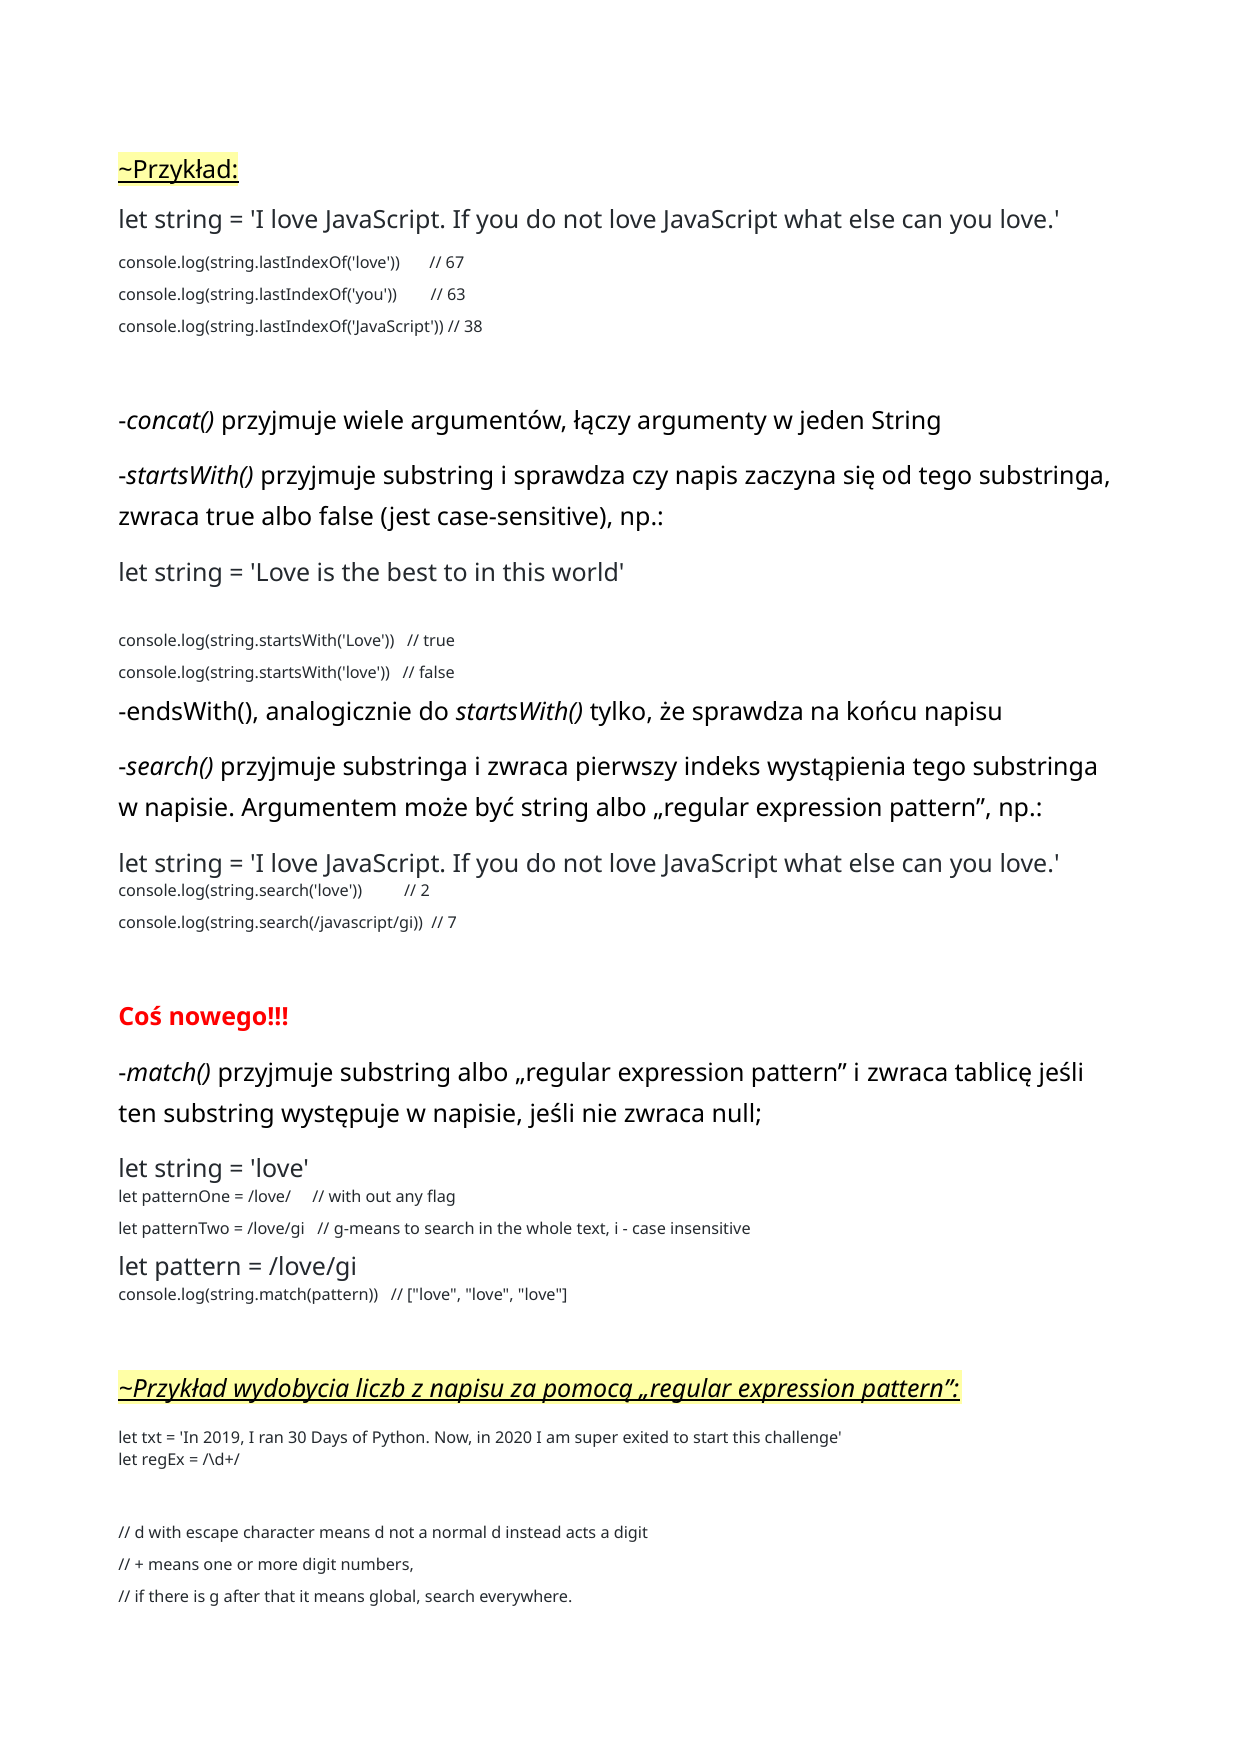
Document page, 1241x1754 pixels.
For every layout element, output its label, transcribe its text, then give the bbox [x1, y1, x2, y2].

text let patternOne = /love/ // with out any flag [118, 1185, 1122, 1207]
text let txt = 'In 2019, I ran 30 Days of Python. Now, in 2020 I am super exited to start this challenge' [118, 1426, 1122, 1448]
text ~Przykład wydobycia liczb z napisu za pomocą „regular expression pattern”: [118, 1370, 1122, 1404]
text // d with escape character means d not a normal d instead acts a digit [118, 1521, 1122, 1543]
text let string = 'Love is the best to in this world' [118, 554, 1122, 588]
text console.log(string.startsWith('love')) // false [118, 662, 1122, 684]
text -concat() przyjmuje wiele argumentów, łączy argumenty w jeden String [118, 403, 1122, 437]
text console.log(string.lastIndexOf('JavaScript')) // 38 [118, 315, 1122, 337]
text ~Przykład: [118, 152, 1122, 186]
text let pattern = /love/gi [118, 1249, 1122, 1283]
text let regEx = /\d+/ [118, 1448, 1122, 1470]
text let string = 'love' [118, 1151, 1122, 1185]
text Coś nowego!!! [118, 999, 1122, 1033]
text console.log(string.startsWith('Love')) // true [118, 629, 1122, 652]
text -startsWith() przyjmuje substring i sprawdza czy napis zaczyna się od tego substringa, zwraca true albo false (jest case-sensitive), np.: [118, 458, 1122, 533]
text console.log(string.lastIndexOf('love')) // 67 [118, 251, 1122, 273]
text -search() przyjmuje substringa i zwraca pierwszy indeks wystąpienia tego substringa w napisie. Argumentem może być string albo „regular expression pattern”, np.: [118, 749, 1122, 824]
text console.log(string.search('love')) // 2 [118, 879, 1122, 902]
text let patternTwo = /love/gi // g-means to search in the whole text, i - case insensitive [118, 1217, 1122, 1239]
text let string = 'I love JavaScript. If you do not love JavaScript what else can you love.' [118, 202, 1122, 236]
text // if there is g after that it means global, search everywhere. [118, 1585, 1122, 1608]
text // + means one or more digit numbers, [118, 1553, 1122, 1576]
text -match() przyjmuje substring albo „regular expression pattern” i zwraca tablicę jeśli ten substring występuje w napisie, jeśli nie zwraca null; [118, 1054, 1122, 1129]
text console.log(string.lastIndexOf('you')) // 63 [118, 283, 1122, 305]
text let string = 'I love JavaScript. If you do not love JavaScript what else can you love.' [118, 845, 1122, 879]
text -endsWith(), analogicznie do startsWith() tylko, że sprawdza na końcu napisu [118, 694, 1122, 728]
text console.log(string.match(pattern)) // ["love", "love", "love"] [118, 1283, 1122, 1305]
text console.log(string.search(/javascript/gi)) // 7 [118, 911, 1122, 934]
